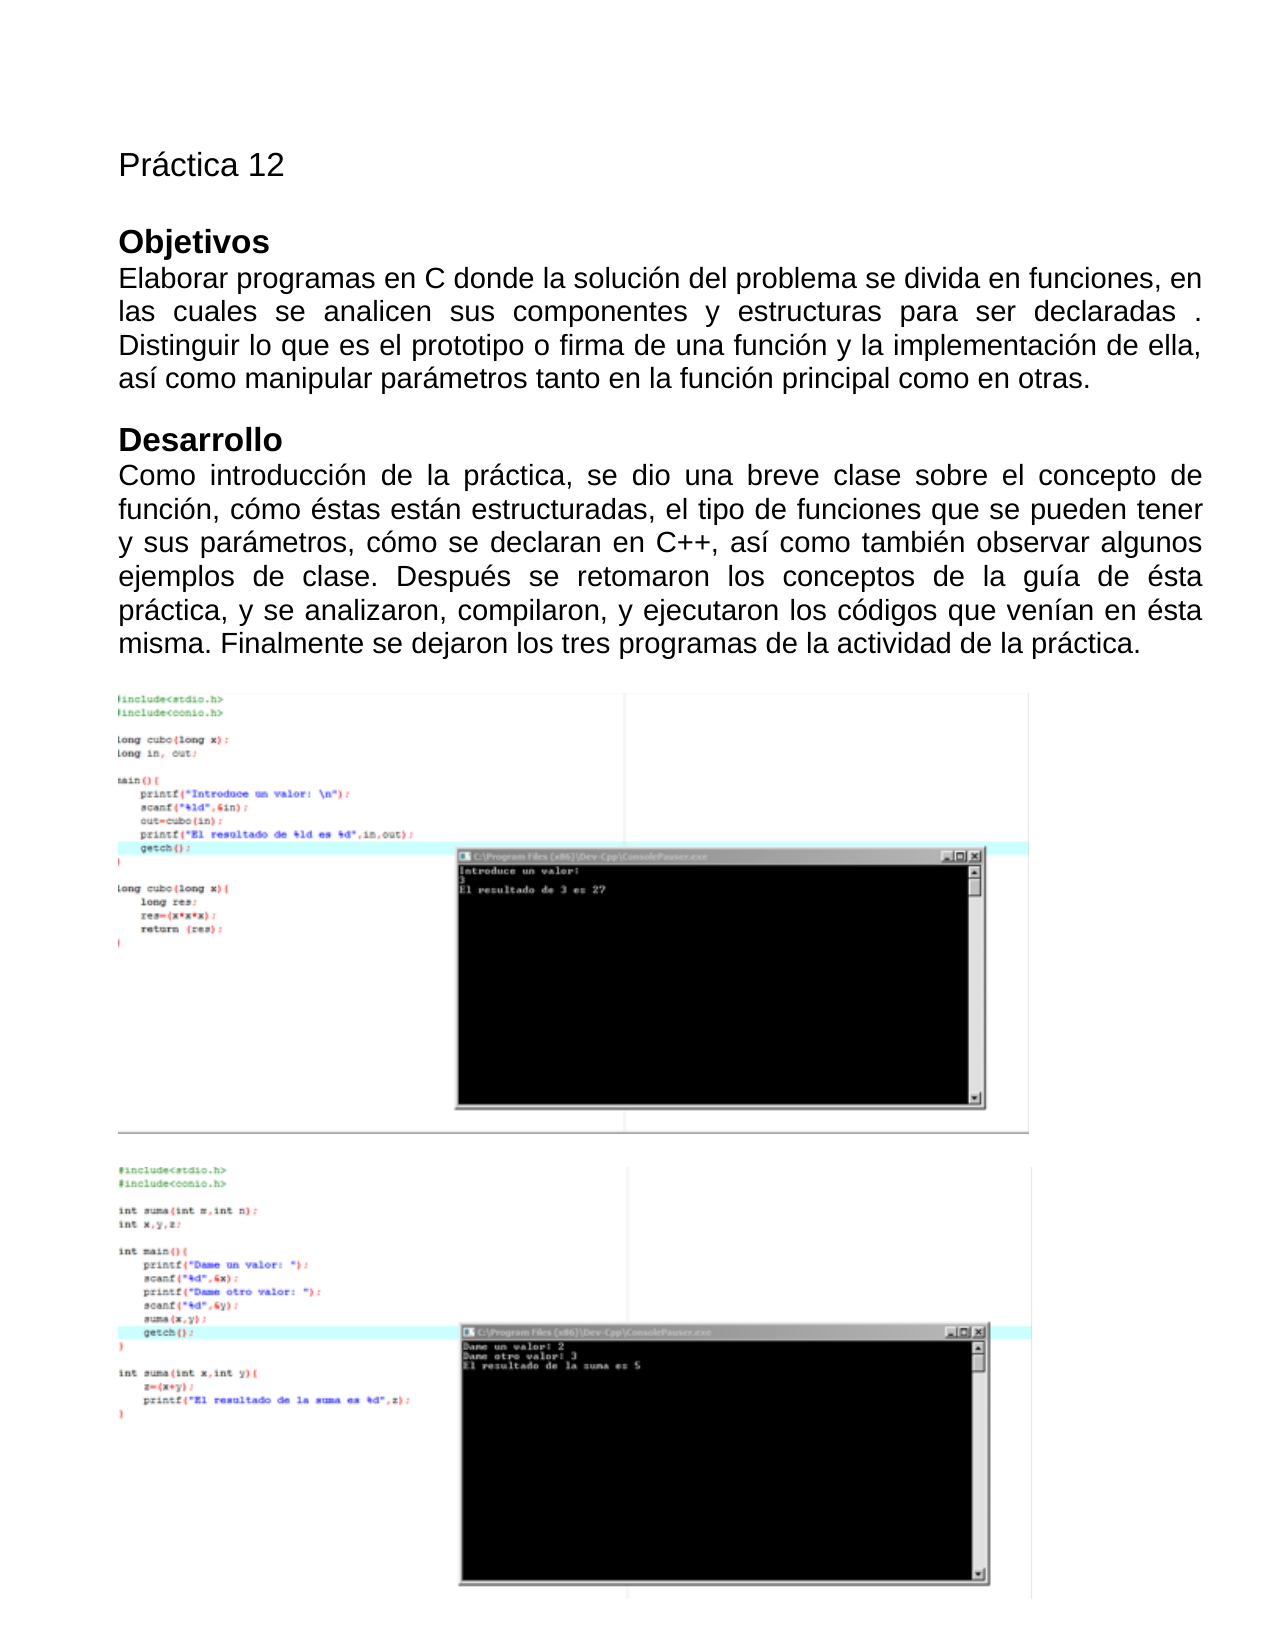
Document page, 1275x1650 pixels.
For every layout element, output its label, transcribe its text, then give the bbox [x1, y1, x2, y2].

text Objetivos [118, 222, 1205, 261]
text Como introducción de la práctica, se dio una breve clase sobre el concepto de función, cómo éstas están estructuradas, el tipo de funciones que se pueden tener y sus parámetros, cómo se declaran en C++, así como también observar algunos ejemplos de clase. Después se retomaron los conceptos de la guía de ésta práctica, y se analizaron, compilaron, y ejecutaron los códigos que venían en ésta misma. Finalmente se dejaron los tres programas de la actividad de la práctica. [118, 458, 1205, 659]
text Desarrollo [118, 420, 1205, 458]
text Práctica 12 [118, 145, 1205, 184]
text Elaborar programas en C donde la solución del problema se divida en funciones, en las cuales se analicen sus componentes y estructuras para ser declaradas . Distinguir lo que es el prototipo o firma de una función y la implementación de ella, así como manipular parámetros tanto en la función principal como en otras. [118, 261, 1205, 395]
